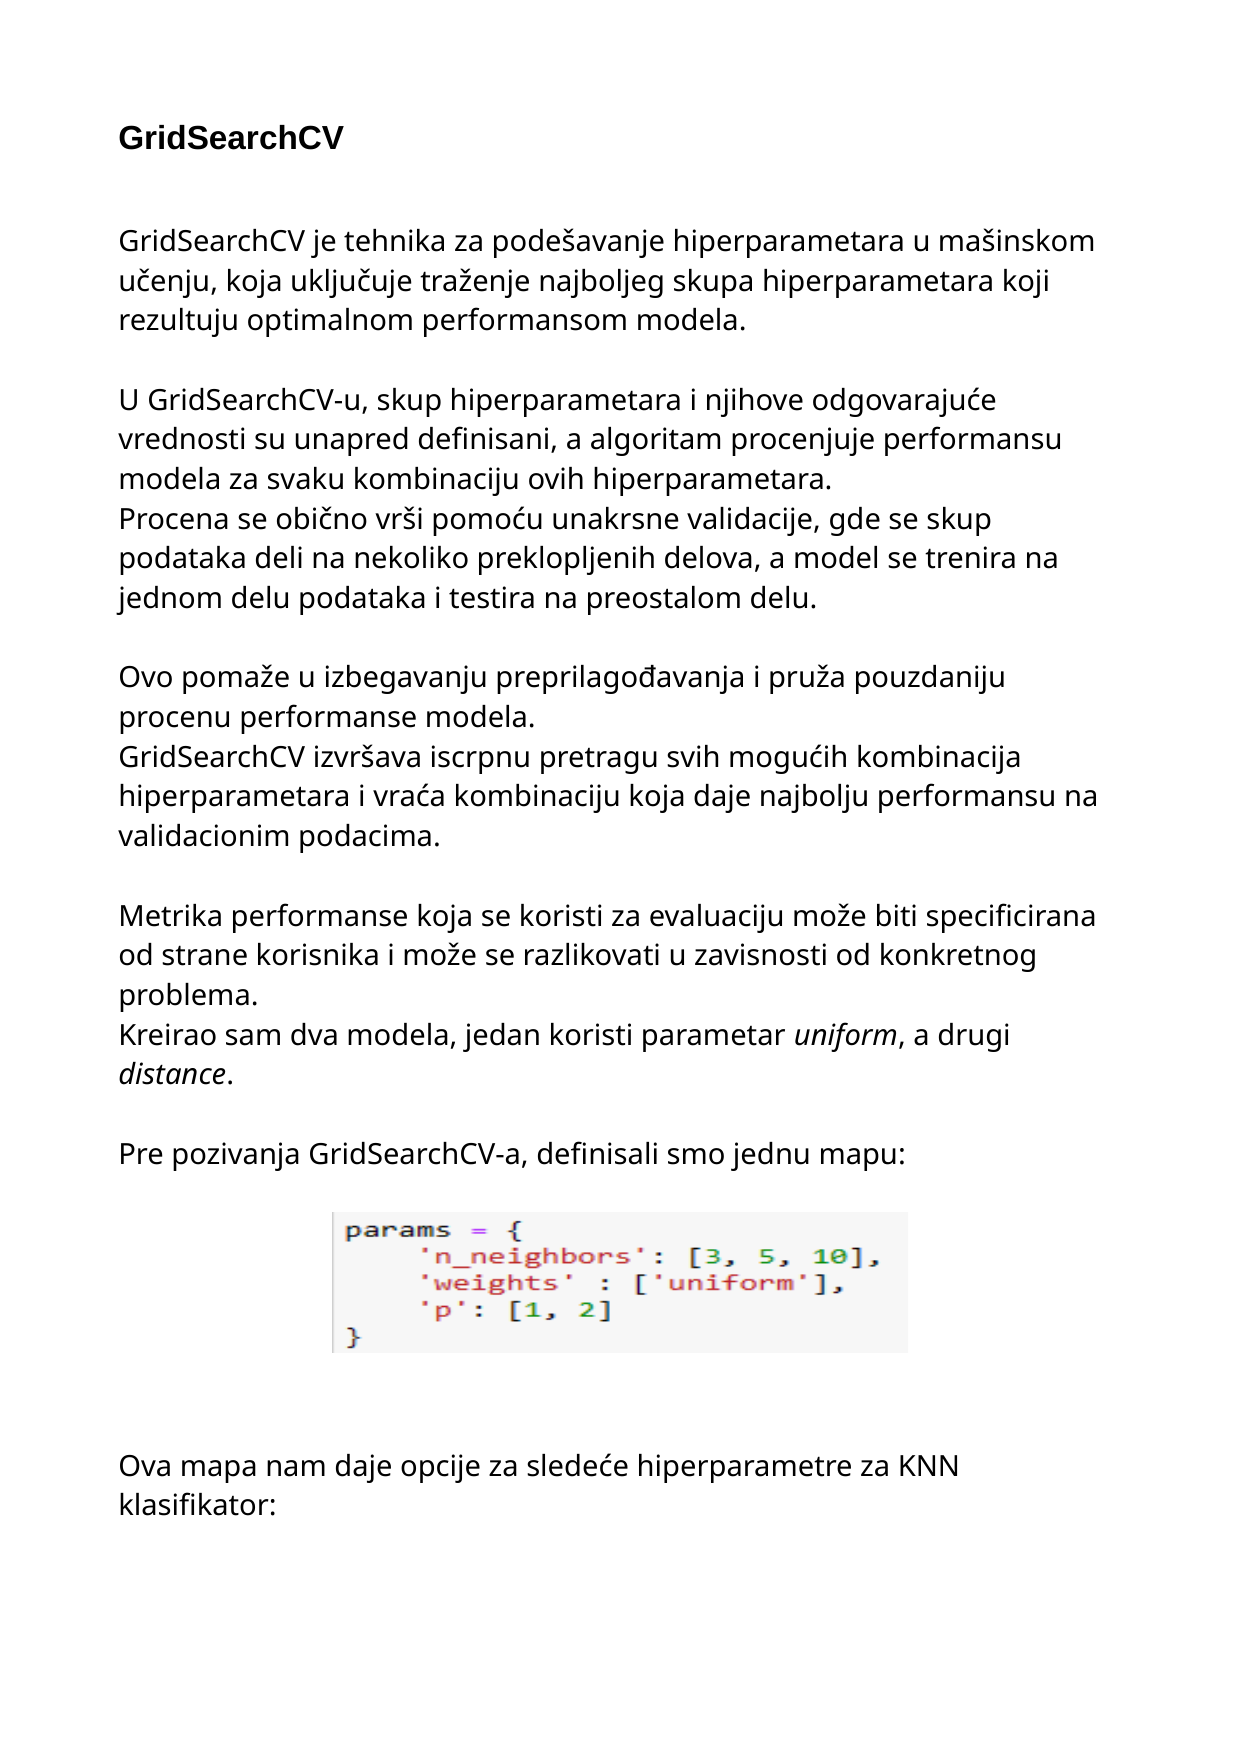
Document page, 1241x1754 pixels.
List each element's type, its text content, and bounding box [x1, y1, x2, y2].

text Ovo pomaže u izbegavanju preprilagođavanja i pruža pouzdaniju procenu performanse modela. [118, 657, 1122, 736]
text GridSearchCV je tehnika za podešavanje hiperparametara u mašinskom učenju, koja uključuje traženje najboljeg skupa hiperparametara koji rezultuju optimalnom performansom modela. [118, 220, 1122, 339]
text Metrika performanse koja se koristi za evaluaciju može biti specificirana od strane korisnika i može se razlikovati u zavisnosti od konkretnog problema. Kreirao sam dva modela, jedan koristi parametar uniform, a drugi distance. [118, 895, 1122, 1093]
text Pre pozivanja GridSearchCV-a, definisali smo jednu mapu: [118, 1133, 1122, 1173]
text Ova mapa nam daje opcije za sledeće hiperparametre za KNN klasifikator: [118, 1445, 1122, 1524]
subtitle GridSearchCV [118, 118, 1122, 157]
picture [332, 1212, 909, 1353]
text U GridSearchCV-u, skup hiperparametara i njihove odgovarajuće vrednosti su unapred definisani, a algoritam procenjuje performansu modela za svaku kombinaciju ovih hiperparametara. [118, 379, 1122, 498]
text Procena se obično vrši pomoću unakrsne validacije, gde se skup podataka deli na nekoliko preklopljenih delova, a model se trenira na jednom delu podataka i testira na preostalom delu. [118, 498, 1122, 617]
text GridSearchCV izvršava iscrpnu pretragu svih mogućih kombinacija hiperparametara i vraća kombinaciju koja daje najbolju performansu na validacionim podacima. [118, 736, 1122, 855]
